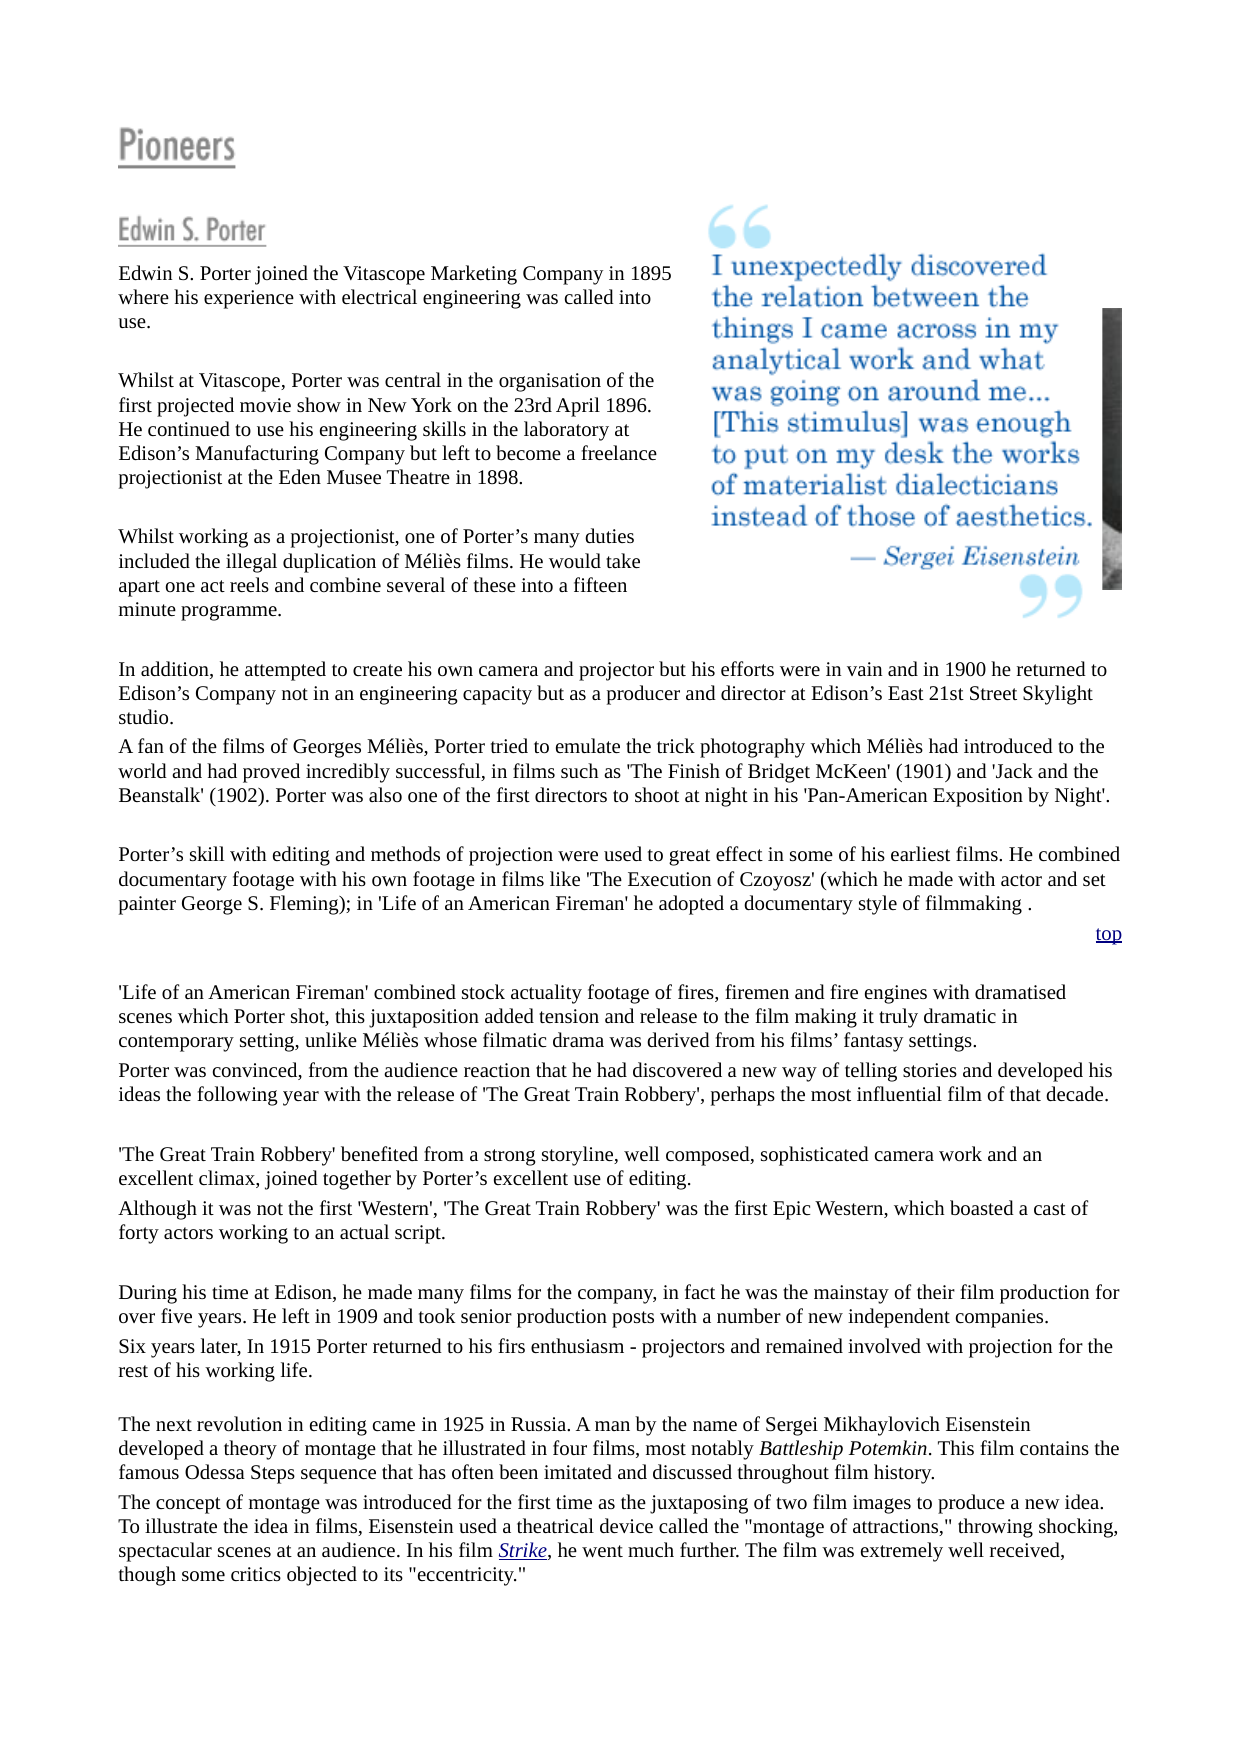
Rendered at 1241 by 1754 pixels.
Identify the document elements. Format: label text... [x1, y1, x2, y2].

picture [118, 207, 326, 255]
text Whilst working as a projectionist, one of Porter’s many duties included the illegal duplication of Méliès films. He would take apart one act reels and combine several of these into a fifteen minute programme. [118, 524, 696, 621]
text Porter was convinced, from the audience reaction that he had discovered a new way of telling stories and developed his ideas the following year with the release of 'The Great Train Robbery', perhaps the most influential film of that decade. [118, 1058, 1122, 1106]
text 'The Great Train Robbery' benefited from a strong storyline, well composed, sophisticated camera work and an excellent climax, joined together by Porter’s excellent use of editing. [118, 1142, 1122, 1190]
text Edwin S. Porter joined the Vitascope Marketing Company in 1895 where his experience with electrical engineering was called into use. [118, 261, 696, 333]
text The next revolution in editing came in 1925 in Russia. A man by the name of Sergei Mikhaylovich Eisenstein developed a theory of montage that he illustrated in four films, most notably Battleship Potemkin. This film contains the famous Odessa Steps sequence that has often been imitated and discussed throughout film history. [118, 1412, 1122, 1484]
text Six years later, In 1915 Porter returned to his firs enthusiasm - projectors and remained involved with projection for the rest of his working life. [118, 1334, 1122, 1382]
text During his time at Edison, he made many films for the company, in fact he was the mainstay of their film production for over five years. He left in 1909 and took senior production posts with a number of new independent companies. [118, 1280, 1122, 1328]
picture [696, 201, 1122, 623]
text Although it was not the first 'Western', 'The Great Train Robbery' was the first Epic Western, which boasted a cast of forty actors working to an actual script. [118, 1196, 1122, 1244]
picture [118, 118, 369, 175]
text Whilst at Vitascope, Porter was central in the organisation of the first projected movie show in New York on the 23rd April 1896. He continued to use his engineering skills in the laboratory at Edison’s Manufacturing Company but left to become a freelance projectionist at the Eden Musee Theatre in 1898. [118, 368, 696, 489]
text In addition, he attempted to create his own camera and projector but his efforts were in vain and in 1900 he returned to Edison’s Company not in an engineering capacity but as a producer and director at Edison’s East 21st Street Skylight studio. [118, 656, 1122, 729]
text A fan of the films of Georges Méliès, Porter tried to emulate the trick photography which Méliès had introduced to the world and had proved incredibly successful, in films such as 'The Finish of Bridget McKeen' (1901) and 'Jack and the Beanstalk' (1902). Porter was also one of the first directors to shoot at night in his 'Pan-American Exposition by Night'. [118, 734, 1122, 807]
text The concept of montage was introduced for the first time as the juxtaposing of two film images to produce a new idea. To illustrate the idea in films, Eisenstein used a theatrical device called the "montage of attractions," throwing shocking, spectacular scenes at an audience. In his film Strike, he went much further. The film was extremely well received, though some critics objected to its "eccentricity." [118, 1490, 1122, 1586]
text Porter’s skill with editing and methods of projection were used to great effect in some of his earliest films. He combined documentary footage with his own footage in films like 'The Execution of Czoyosz' (which he made with actor and set painter George S. Fleming); in 'Life of an American Fireman' he adopted a documentary style of filmmaking . [118, 842, 1122, 914]
text 'Life of an American Fireman' combined stock actuality footage of fires, firemen and fire engines with dramatised scenes which Porter shot, this juxtaposition added tension and release to the film making it truly dramatic in contemporary setting, unlike Méliès whose filmatic drama was derived from his films’ fantasy settings. [118, 980, 1122, 1052]
text top [118, 920, 1122, 944]
